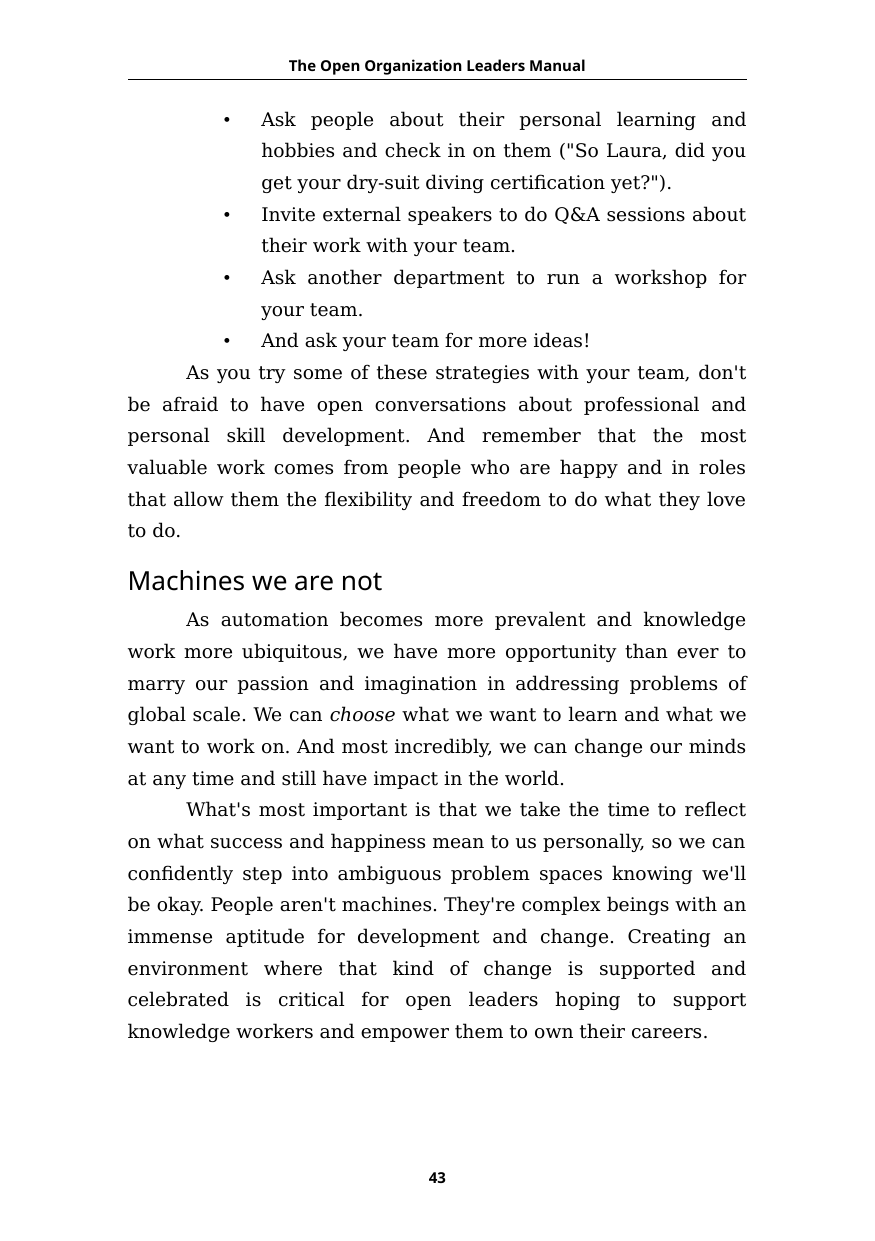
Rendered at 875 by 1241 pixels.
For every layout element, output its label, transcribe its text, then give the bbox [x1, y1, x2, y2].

text As automation becomes more prevalent and knowledge work more ubiquitous, we have more opportunity than ever to marry our passion and imagination in addressing problems of global scale. We can choose what we want to learn and what we want to work on. And most incredibly, we can change our minds at any time and still have impact in the world. [127, 609, 747, 790]
list Ask another department to run a workshop for your team. [223, 267, 747, 321]
text What's most important is that we take the time to reflect on what success and happiness mean to us personally, so we can confidently step into ambiguous problem spaces knowing we'll be okay. People aren't machines. They're complex beings with an immense aptitude for development and change. Creating an environment where that kind of change is supported and celebrated is critical for open leaders hoping to support knowledge workers and empower them to own their careers. [127, 799, 747, 1043]
list Ask people about their personal learning and hobbies and check in on them ("So Laura, did you get your dry-suit diving certification yet?"). [223, 109, 747, 194]
text As you try some of these strategies with your team, don't be afraid to have open conversations about professional and personal skill development. And remember that the most valuable work comes from people who are happy and in roles that allow them the flexibility and freedom to do what they love to do. [127, 362, 747, 542]
subtitle Machines we are not [127, 567, 747, 597]
list And ask your team for more ideas! [223, 330, 747, 352]
list Invite external speakers to do Q&A sessions about their work with your team. [223, 204, 747, 257]
